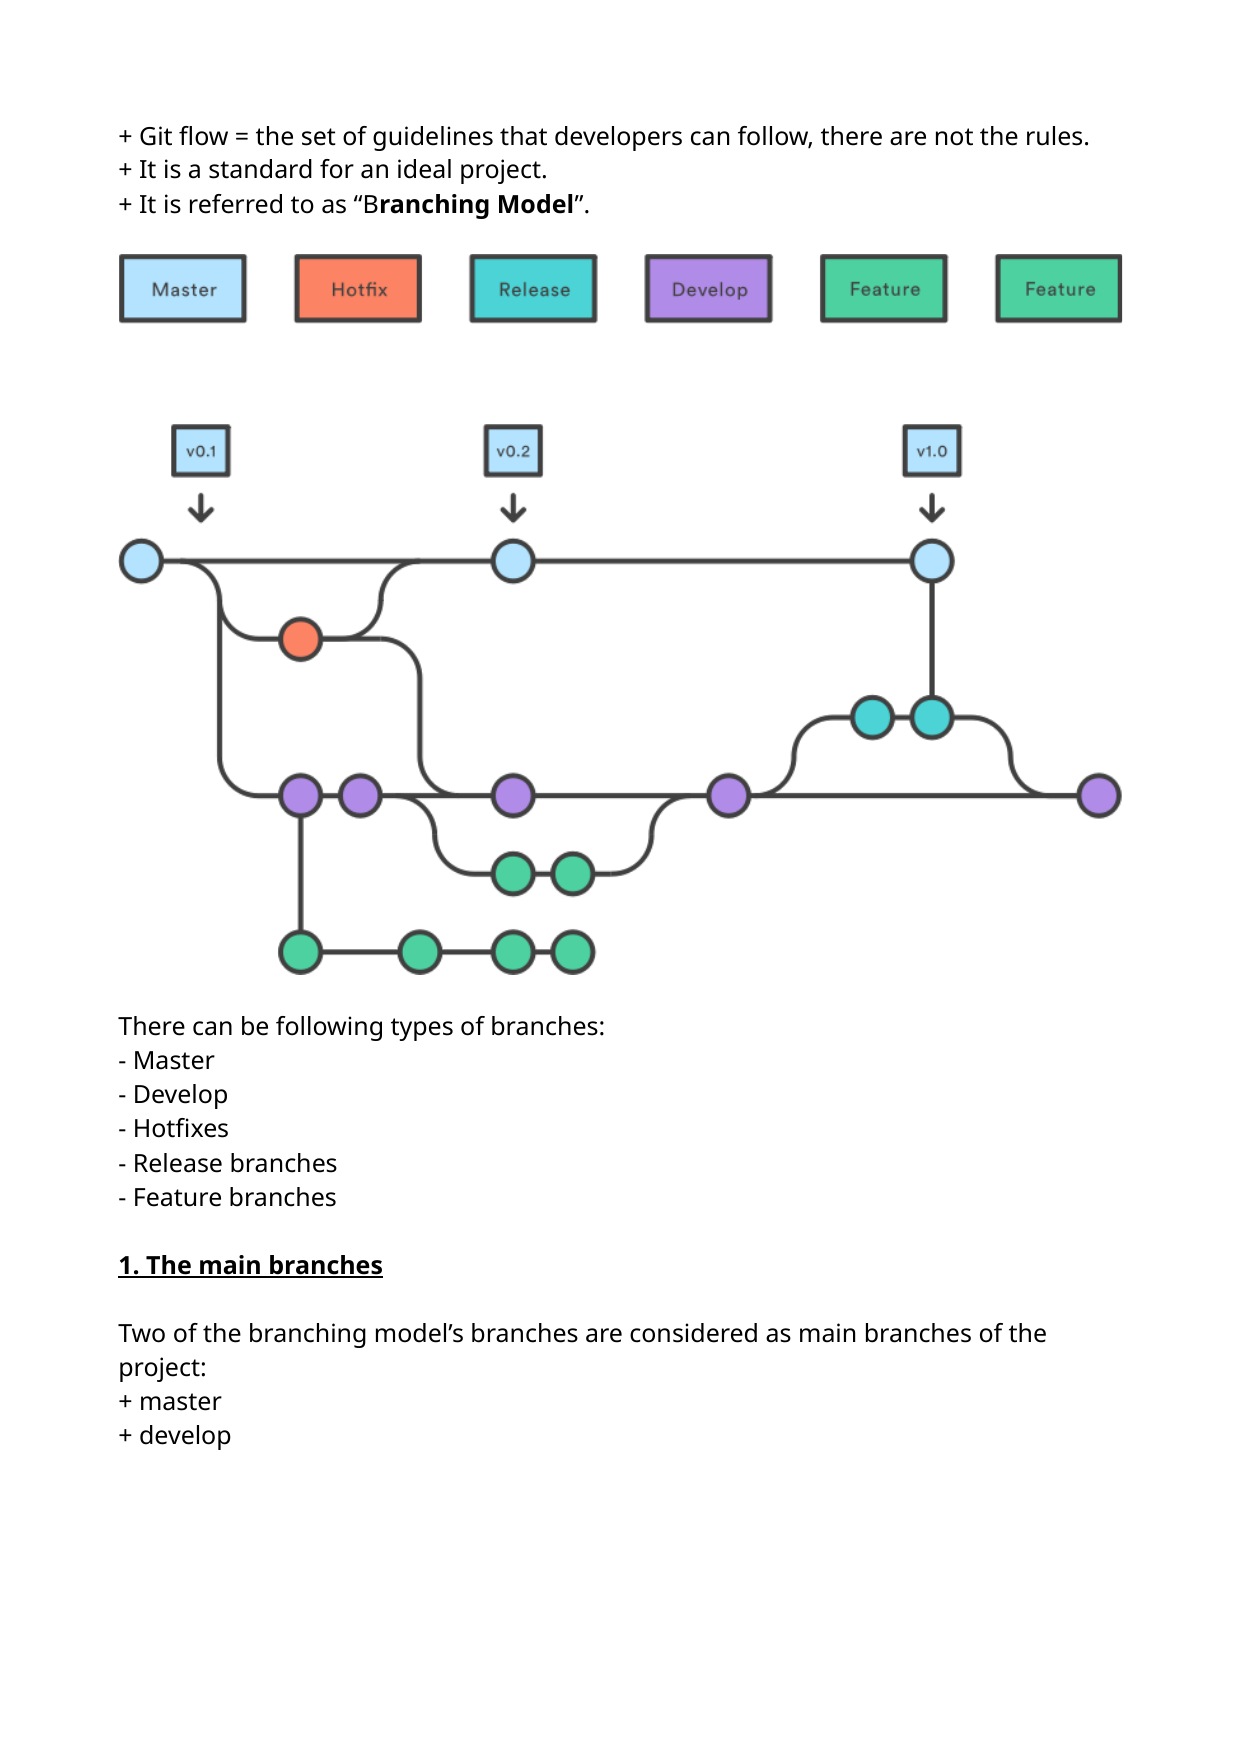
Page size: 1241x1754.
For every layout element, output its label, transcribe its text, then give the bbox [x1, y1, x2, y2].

text + It is referred to as “Branching Model”. [118, 186, 1122, 220]
text + master [118, 1384, 1122, 1418]
text - Master [118, 1043, 1122, 1077]
text - Develop [118, 1077, 1122, 1111]
text + Git flow = the set of guidelines that developers can follow, there are not the rules. [118, 118, 1122, 152]
text There can be following types of branches: [118, 1009, 1122, 1043]
text + develop [118, 1418, 1122, 1452]
text + It is a standard for an ideal project. [118, 152, 1122, 186]
text Two of the branching model’s branches are considered as main branches of the project: [118, 1316, 1122, 1384]
text - Feature branches [118, 1179, 1122, 1213]
text 1. The main branches [118, 1247, 1122, 1281]
text - Hotfixes [118, 1111, 1122, 1145]
picture [118, 254, 1123, 975]
text - Release branches [118, 1145, 1122, 1179]
